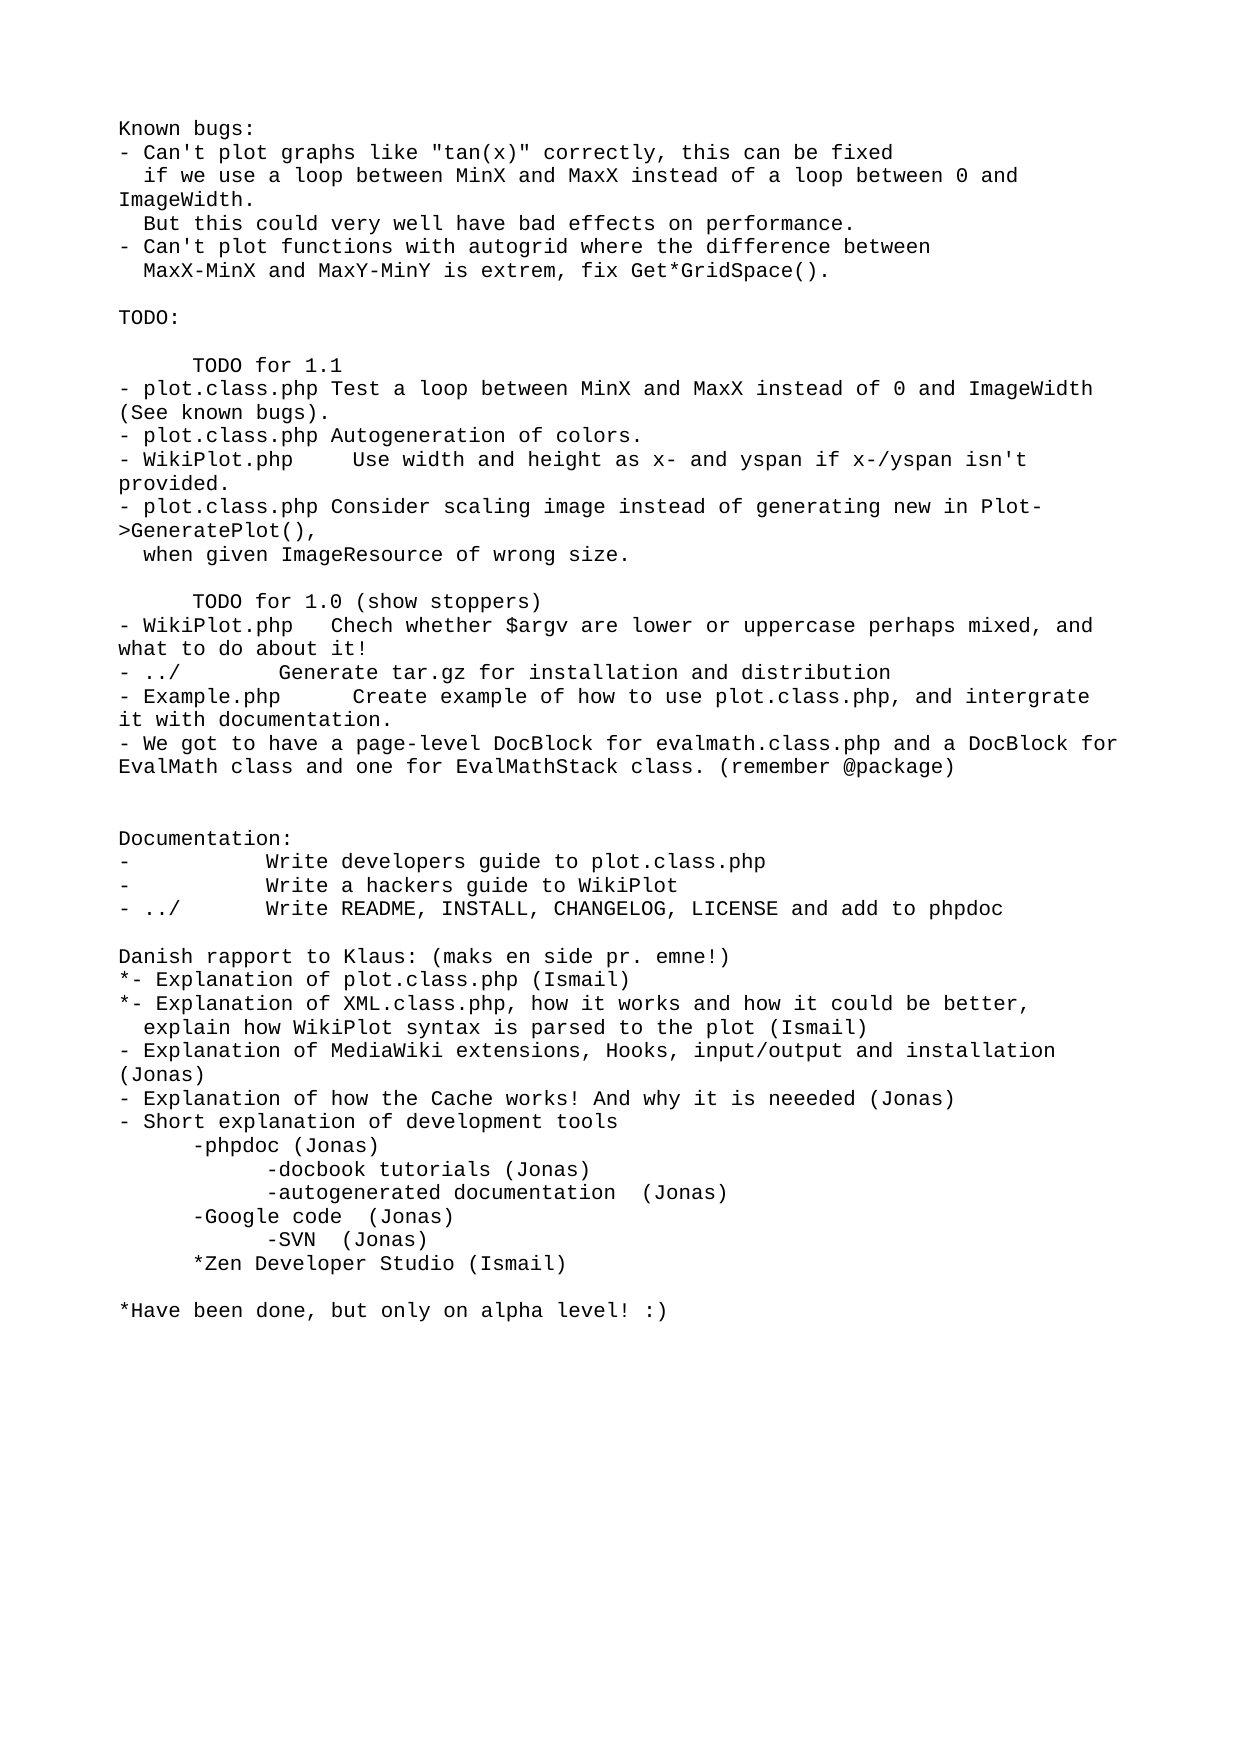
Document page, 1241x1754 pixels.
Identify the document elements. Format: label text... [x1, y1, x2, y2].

text -SVN (Jonas) [118, 1229, 1122, 1253]
text - Can't plot graphs like "tan(x)" correctly, this can be fixed [118, 142, 1122, 165]
text when given ImageResource of wrong size. [118, 544, 1122, 567]
text *Zen Developer Studio (Ismail) [118, 1253, 1122, 1277]
text - plot.class.php Test a loop between MinX and MaxX instead of 0 and ImageWidth (See known bugs). [118, 378, 1122, 426]
text - WikiPlot.php Chech whether $argv are lower or uppercase perhaps mixed, and what to do about it! [118, 615, 1122, 662]
text Danish rapport to Klaus: (maks en side pr. emne!) [118, 946, 1122, 969]
text - We got to have a page-level DocBlock for evalmath.class.php and a DocBlock for EvalMath class and one for EvalMathStack class. (remember @package) [118, 733, 1122, 780]
text - ../ Write README, INSTALL, CHANGELOG, LICENSE and add to phpdoc [118, 898, 1122, 922]
text TODO for 1.0 (show stoppers) [118, 591, 1122, 615]
text - WikiPlot.php Use width and height as x- and yspan if x-/yspan isn't provided. [118, 449, 1122, 496]
text -Google code (Jonas) [118, 1206, 1122, 1229]
text - Write a hackers guide to WikiPlot [118, 875, 1122, 898]
text - plot.class.php Autogeneration of colors. [118, 426, 1122, 449]
text But this could very well have bad effects on performance. [118, 213, 1122, 236]
text *Have been done, but only on alpha level! :) [118, 1300, 1122, 1324]
text Known bugs: [118, 118, 1122, 142]
text - Explanation of MediaWiki extensions, Hooks, input/output and installation (Jonas) [118, 1040, 1122, 1088]
text - plot.class.php Consider scaling image instead of generating new in Plot->GeneratePlot(), [118, 496, 1122, 544]
text explain how WikiPlot syntax is parsed to the plot (Ismail) [118, 1017, 1122, 1040]
text Documentation: [118, 827, 1122, 851]
text -phpdoc (Jonas) [118, 1135, 1122, 1158]
text - Write developers guide to plot.class.php [118, 851, 1122, 875]
text - Short explanation of development tools [118, 1111, 1122, 1135]
text -docbook tutorials (Jonas) [118, 1158, 1122, 1182]
text - Can't plot functions with autogrid where the difference between [118, 236, 1122, 260]
text - Example.php Create example of how to use plot.class.php, and intergrate it with documentation. [118, 686, 1122, 733]
text *- Explanation of plot.class.php (Ismail) [118, 969, 1122, 993]
text -autogenerated documentation (Jonas) [118, 1182, 1122, 1206]
text if we use a loop between MinX and MaxX instead of a loop between 0 and ImageWidth. [118, 165, 1122, 213]
text *- Explanation of XML.class.php, how it works and how it could be better, [118, 993, 1122, 1017]
text TODO for 1.1 [118, 354, 1122, 378]
text - Explanation of how the Cache works! And why it is neeeded (Jonas) [118, 1088, 1122, 1111]
text - ../ Generate tar.gz for installation and distribution [118, 662, 1122, 686]
text MaxX-MinX and MaxY-MinY is extrem, fix Get*GridSpace(). [118, 260, 1122, 284]
text TODO: [118, 307, 1122, 331]
